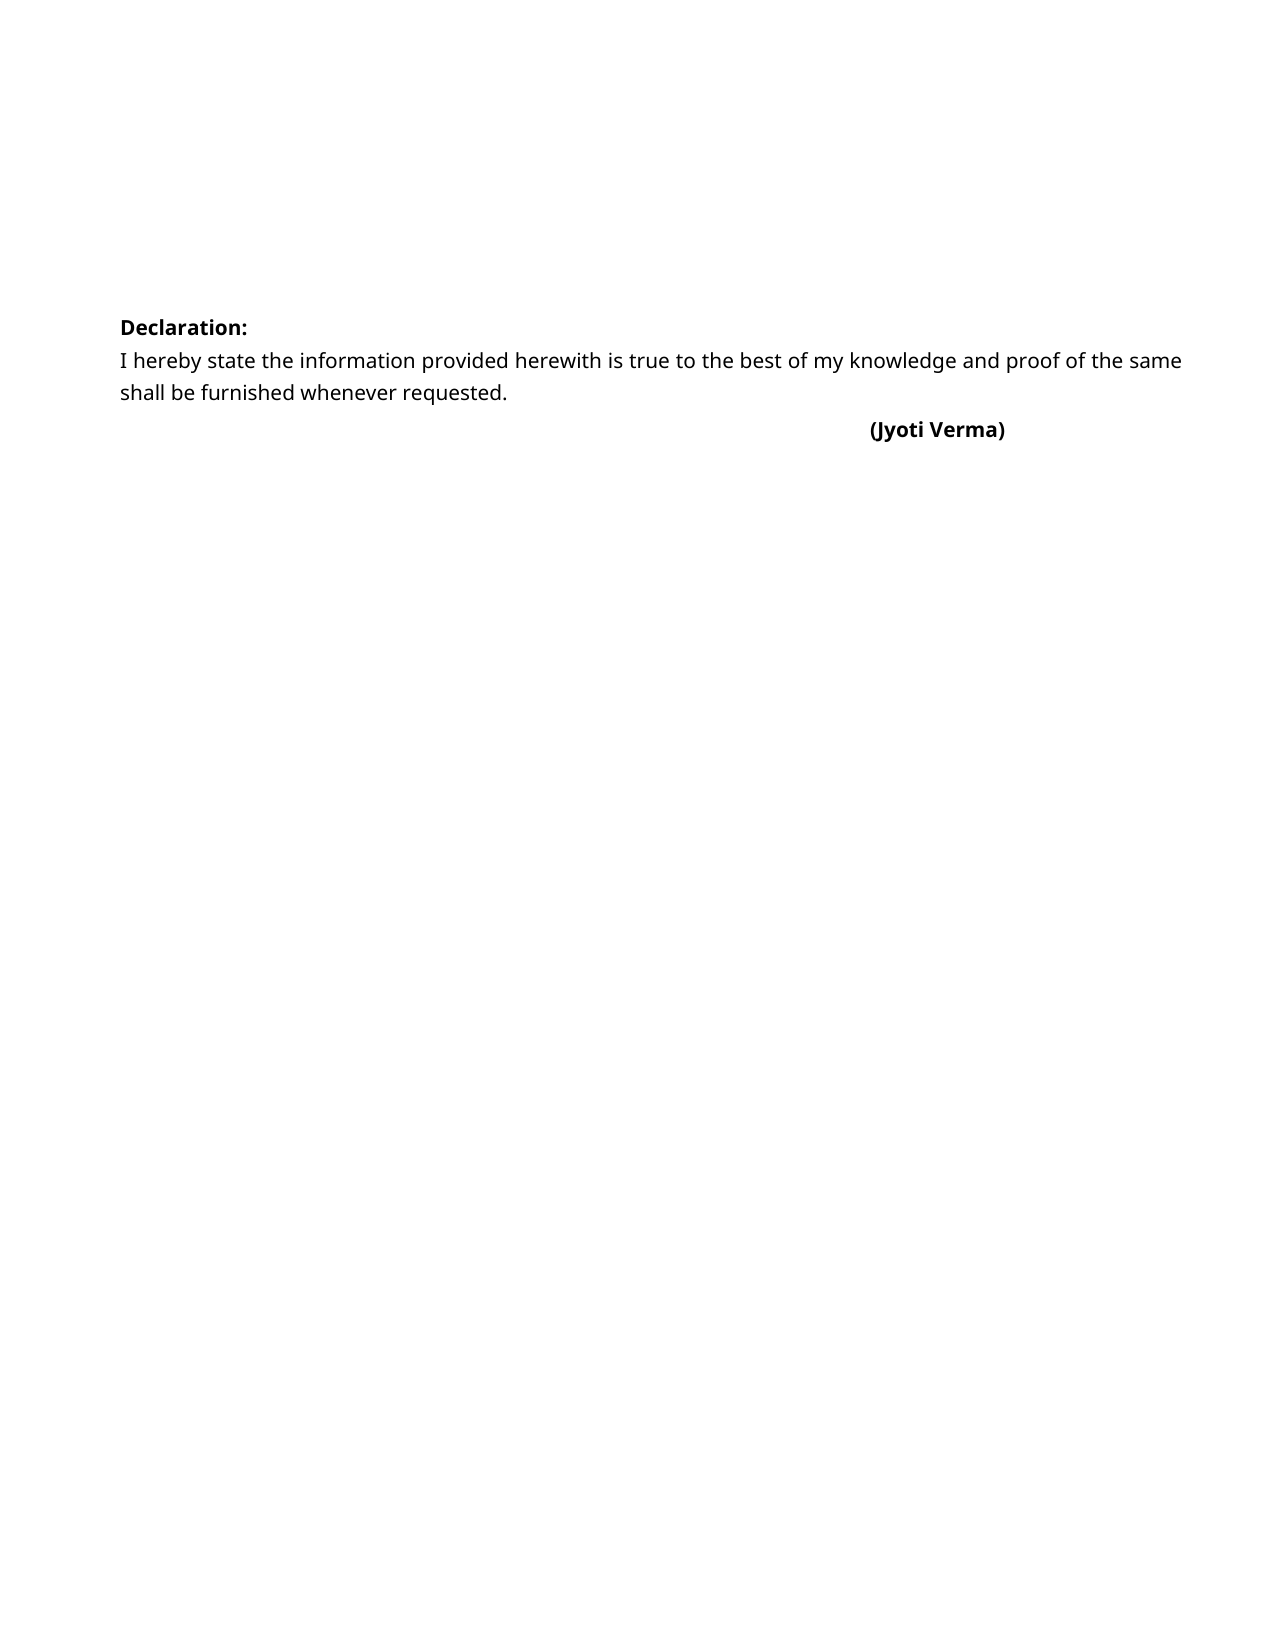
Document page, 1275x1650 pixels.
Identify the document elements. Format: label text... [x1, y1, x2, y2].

text (Jyoti Verma) [120, 415, 1222, 444]
text Declaration: [120, 313, 1185, 342]
text I hereby state the information provided herewith is true to the best of my knowledge and proof of the same shall be furnished whenever requested. [120, 346, 1185, 407]
